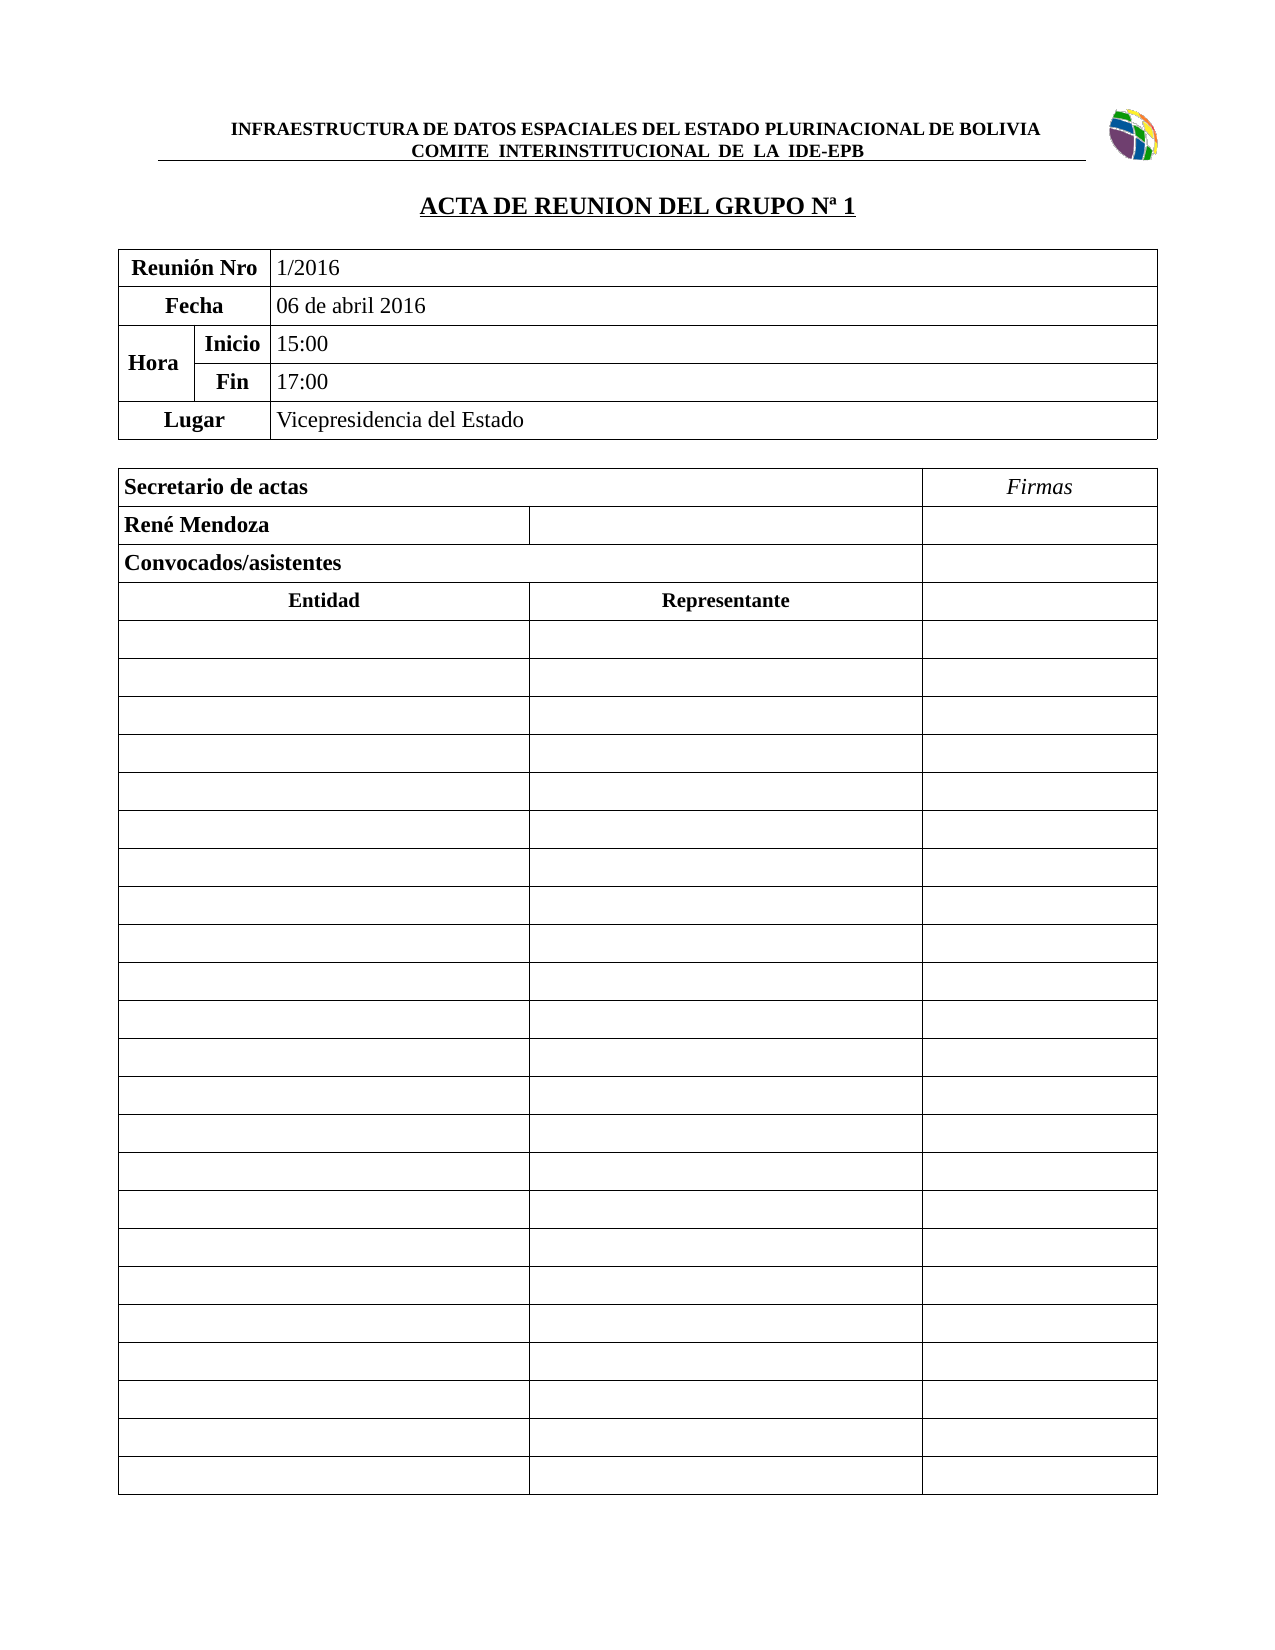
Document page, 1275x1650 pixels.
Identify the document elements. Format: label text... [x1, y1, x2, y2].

table_cell [119, 1343, 529, 1380]
table_cell [923, 507, 1157, 543]
table_cell [923, 1001, 1157, 1038]
table_cell [923, 735, 1157, 772]
table_cell [119, 1305, 529, 1342]
table_cell [119, 735, 529, 772]
table_header Secretario de actas [119, 469, 922, 506]
table_cell Entidad [119, 583, 529, 619]
table_cell [530, 735, 922, 772]
table_cell [923, 621, 1157, 658]
table_cell [119, 1077, 529, 1114]
table_cell [530, 1077, 922, 1114]
table_cell [923, 1343, 1157, 1380]
table_header Reunión Nro [119, 250, 270, 286]
table_cell [923, 811, 1157, 848]
table_cell [923, 1267, 1157, 1304]
table_cell [119, 925, 529, 962]
table_cell [119, 887, 529, 924]
table_cell [530, 849, 922, 886]
table_cell René Mendoza [119, 507, 529, 543]
table_cell [923, 925, 1157, 962]
table_cell [119, 1191, 529, 1228]
table_cell [530, 887, 922, 924]
table_cell [923, 1153, 1157, 1190]
table_cell 06 de abril 2016 [271, 287, 1157, 324]
table_cell [923, 697, 1157, 734]
table_cell Hora [119, 326, 194, 401]
table_cell [530, 697, 922, 734]
table_cell [530, 1381, 922, 1418]
picture [1106, 104, 1161, 164]
table_cell [530, 1419, 922, 1456]
table_header 1/2016 [271, 250, 1157, 286]
table_cell Vicepresidencia del Estado [271, 402, 1157, 438]
table_cell [530, 1229, 922, 1266]
table_cell Inicio [195, 326, 270, 362]
table_cell [119, 659, 529, 696]
table_cell [530, 1267, 922, 1304]
table_cell [923, 1419, 1157, 1456]
table_cell [530, 1191, 922, 1228]
table_cell [530, 1343, 922, 1380]
table_cell [530, 773, 922, 810]
table_cell Fin [195, 364, 270, 401]
table_cell [119, 1267, 529, 1304]
table_cell [923, 583, 1157, 619]
table_cell [530, 659, 922, 696]
table_cell [530, 1305, 922, 1342]
table_cell Fecha [119, 287, 270, 324]
table_cell [923, 1457, 1157, 1494]
table_cell [119, 1457, 529, 1494]
table_cell [119, 811, 529, 848]
table_cell [119, 621, 529, 658]
table_cell 15:00 [271, 326, 1157, 362]
table_cell [923, 773, 1157, 810]
table_cell [923, 1381, 1157, 1418]
table_cell [530, 507, 922, 543]
table_cell 17:00 [271, 364, 1157, 401]
table_cell [119, 1229, 529, 1266]
text ACTA DE REUNION DEL GRUPO Nª 1 [118, 191, 1157, 220]
table_cell [923, 659, 1157, 696]
table_cell [923, 963, 1157, 1000]
table_cell [119, 773, 529, 810]
table_cell [530, 811, 922, 848]
table_cell [923, 1191, 1157, 1228]
table_cell [119, 963, 529, 1000]
table_cell [119, 1381, 529, 1418]
table_cell Lugar [119, 402, 270, 438]
table_cell [530, 925, 922, 962]
table_cell [530, 1039, 922, 1076]
table_cell [923, 1229, 1157, 1266]
table_cell [530, 1115, 922, 1152]
table_cell [530, 621, 922, 658]
table_cell Convocados/asistentes [119, 545, 922, 582]
table_cell [119, 1419, 529, 1456]
table_cell Representante [530, 583, 922, 619]
table_cell [530, 1457, 922, 1494]
table_header Firmas [923, 469, 1157, 506]
table_cell [923, 849, 1157, 886]
table_cell [923, 1115, 1157, 1152]
table_cell [119, 849, 529, 886]
table_cell [119, 1153, 529, 1190]
table_cell [119, 1001, 529, 1038]
table_cell [119, 1039, 529, 1076]
table_cell [923, 887, 1157, 924]
table_cell [923, 1077, 1157, 1114]
table_cell [119, 1115, 529, 1152]
table_cell [119, 697, 529, 734]
table_cell [530, 1001, 922, 1038]
table_cell [923, 545, 1157, 582]
table_cell [530, 1153, 922, 1190]
table_cell [923, 1305, 1157, 1342]
table_cell [923, 1039, 1157, 1076]
table_cell [530, 963, 922, 1000]
